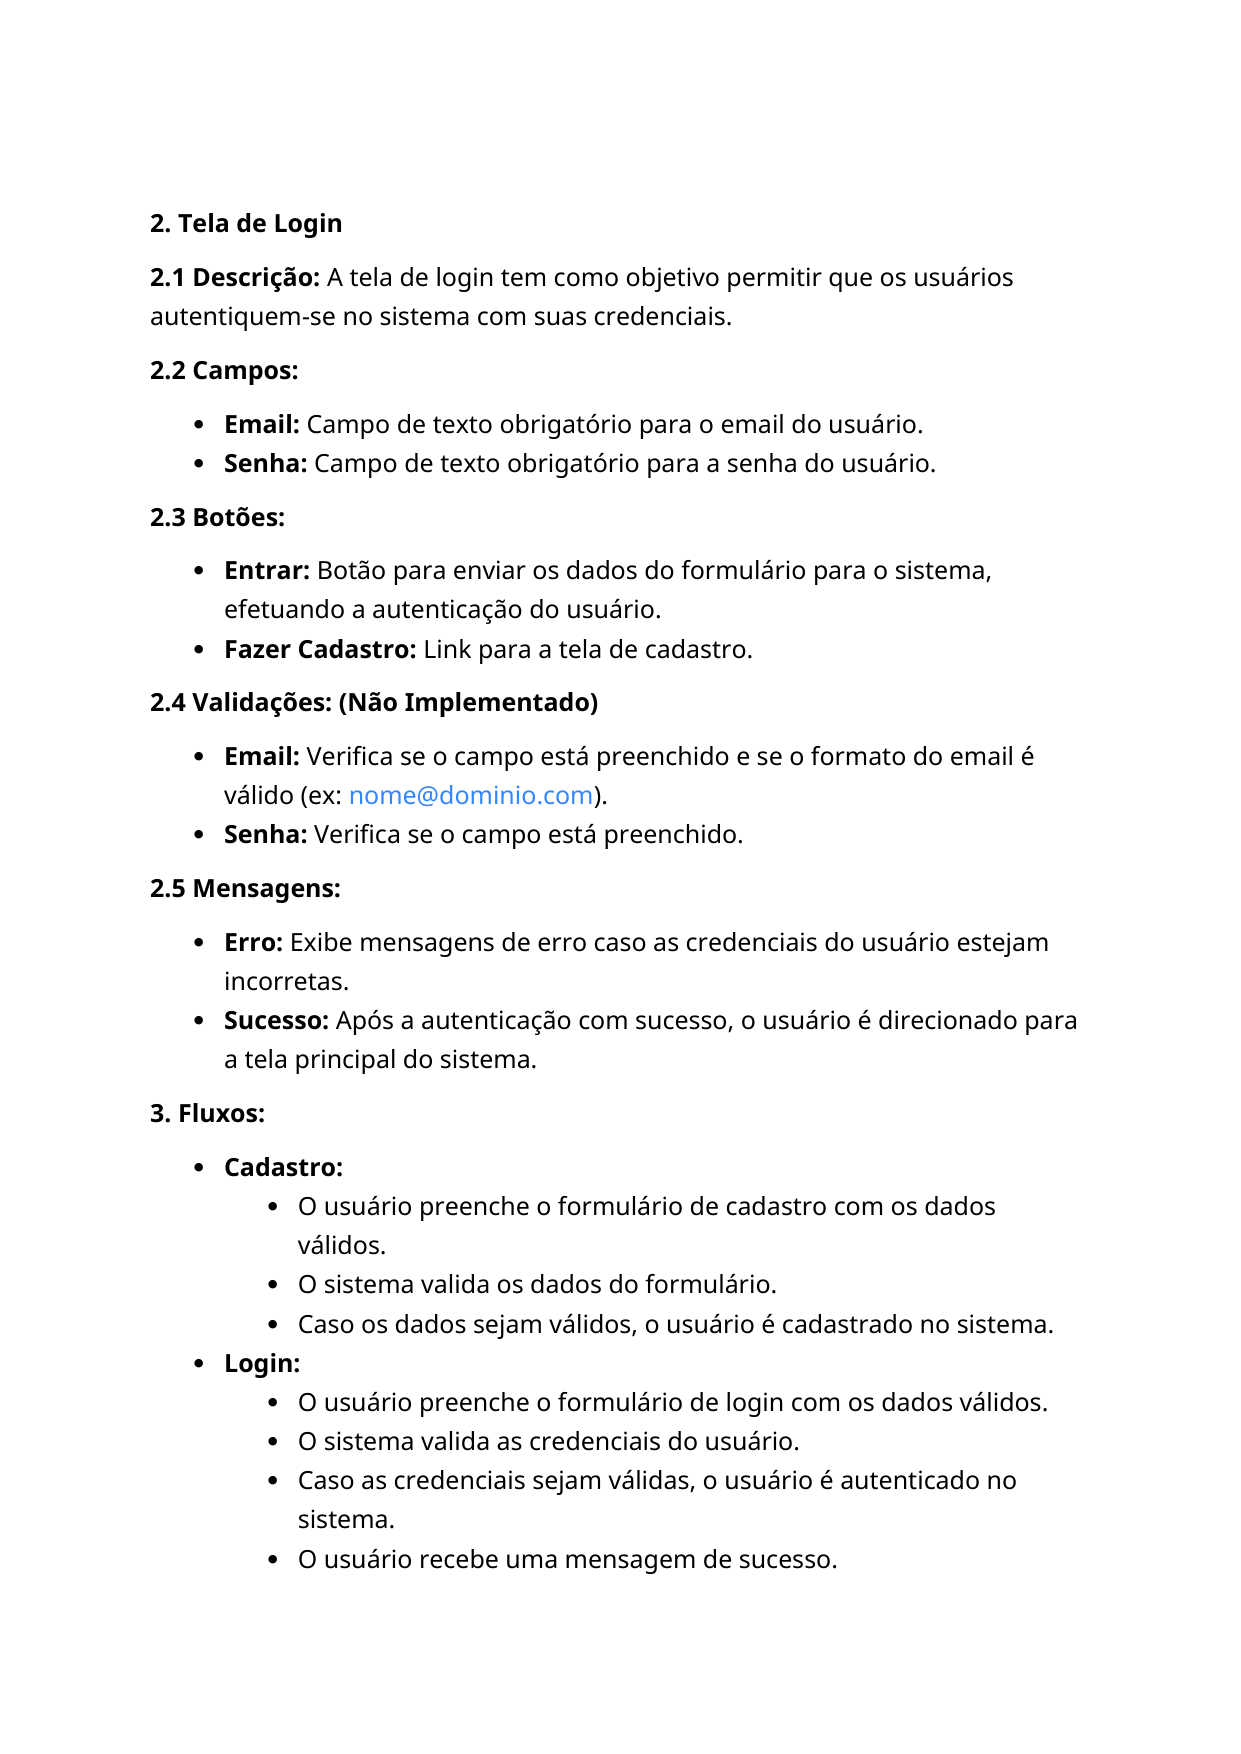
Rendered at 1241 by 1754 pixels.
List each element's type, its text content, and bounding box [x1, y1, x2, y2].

list Senha: Verifica se o campo está preenchido. [194, 817, 1090, 851]
text 2.4 Validações: (Não Implementado) [150, 685, 1090, 719]
text 2. Tela de Login [150, 206, 1090, 240]
list Entrar: Botão para enviar os dados do formulário para o sistema, efetuando a autenticação do usuário. [194, 553, 1090, 626]
list Fazer Cadastro: Link para a tela de cadastro. [194, 631, 1090, 665]
list Caso os dados sejam válidos, o usuário é cadastrado no sistema. [268, 1306, 1090, 1340]
list O usuário recebe uma mensagem de sucesso. [268, 1541, 1090, 1575]
list O sistema valida as credenciais do usuário. [268, 1424, 1090, 1458]
list O usuário preenche o formulário de cadastro com os dados válidos. [268, 1189, 1090, 1262]
text 2.3 Botões: [150, 499, 1090, 533]
list Login: [194, 1345, 1090, 1379]
list Caso as credenciais sejam válidas, o usuário é autenticado no sistema. [268, 1463, 1090, 1536]
text 2.2 Campos: [150, 352, 1090, 387]
list Cadastro: [194, 1149, 1090, 1184]
list Erro: Exibe mensagens de erro caso as credenciais do usuário estejam incorretas. [194, 924, 1090, 998]
text 2.1 Descrição: A tela de login tem como objetivo permitir que os usuários autentiquem-se no sistema com suas credenciais. [150, 259, 1090, 333]
text 3. Fluxos: [150, 1096, 1090, 1130]
list Email: Campo de texto obrigatório para o email do usuário. [194, 406, 1090, 440]
list Senha: Campo de texto obrigatório para a senha do usuário. [194, 445, 1090, 479]
list O sistema valida os dados do formulário. [268, 1267, 1090, 1301]
text 2.5 Mensagens: [150, 871, 1090, 905]
list O usuário preenche o formulário de login com os dados válidos. [268, 1384, 1090, 1419]
list Email: Verifica se o campo está preenchido e se o formato do email é válido (ex: nome@dominio.com). [194, 739, 1090, 812]
list Sucesso: Após a autenticação com sucesso, o usuário é direcionado para a tela principal do sistema. [194, 1003, 1090, 1076]
